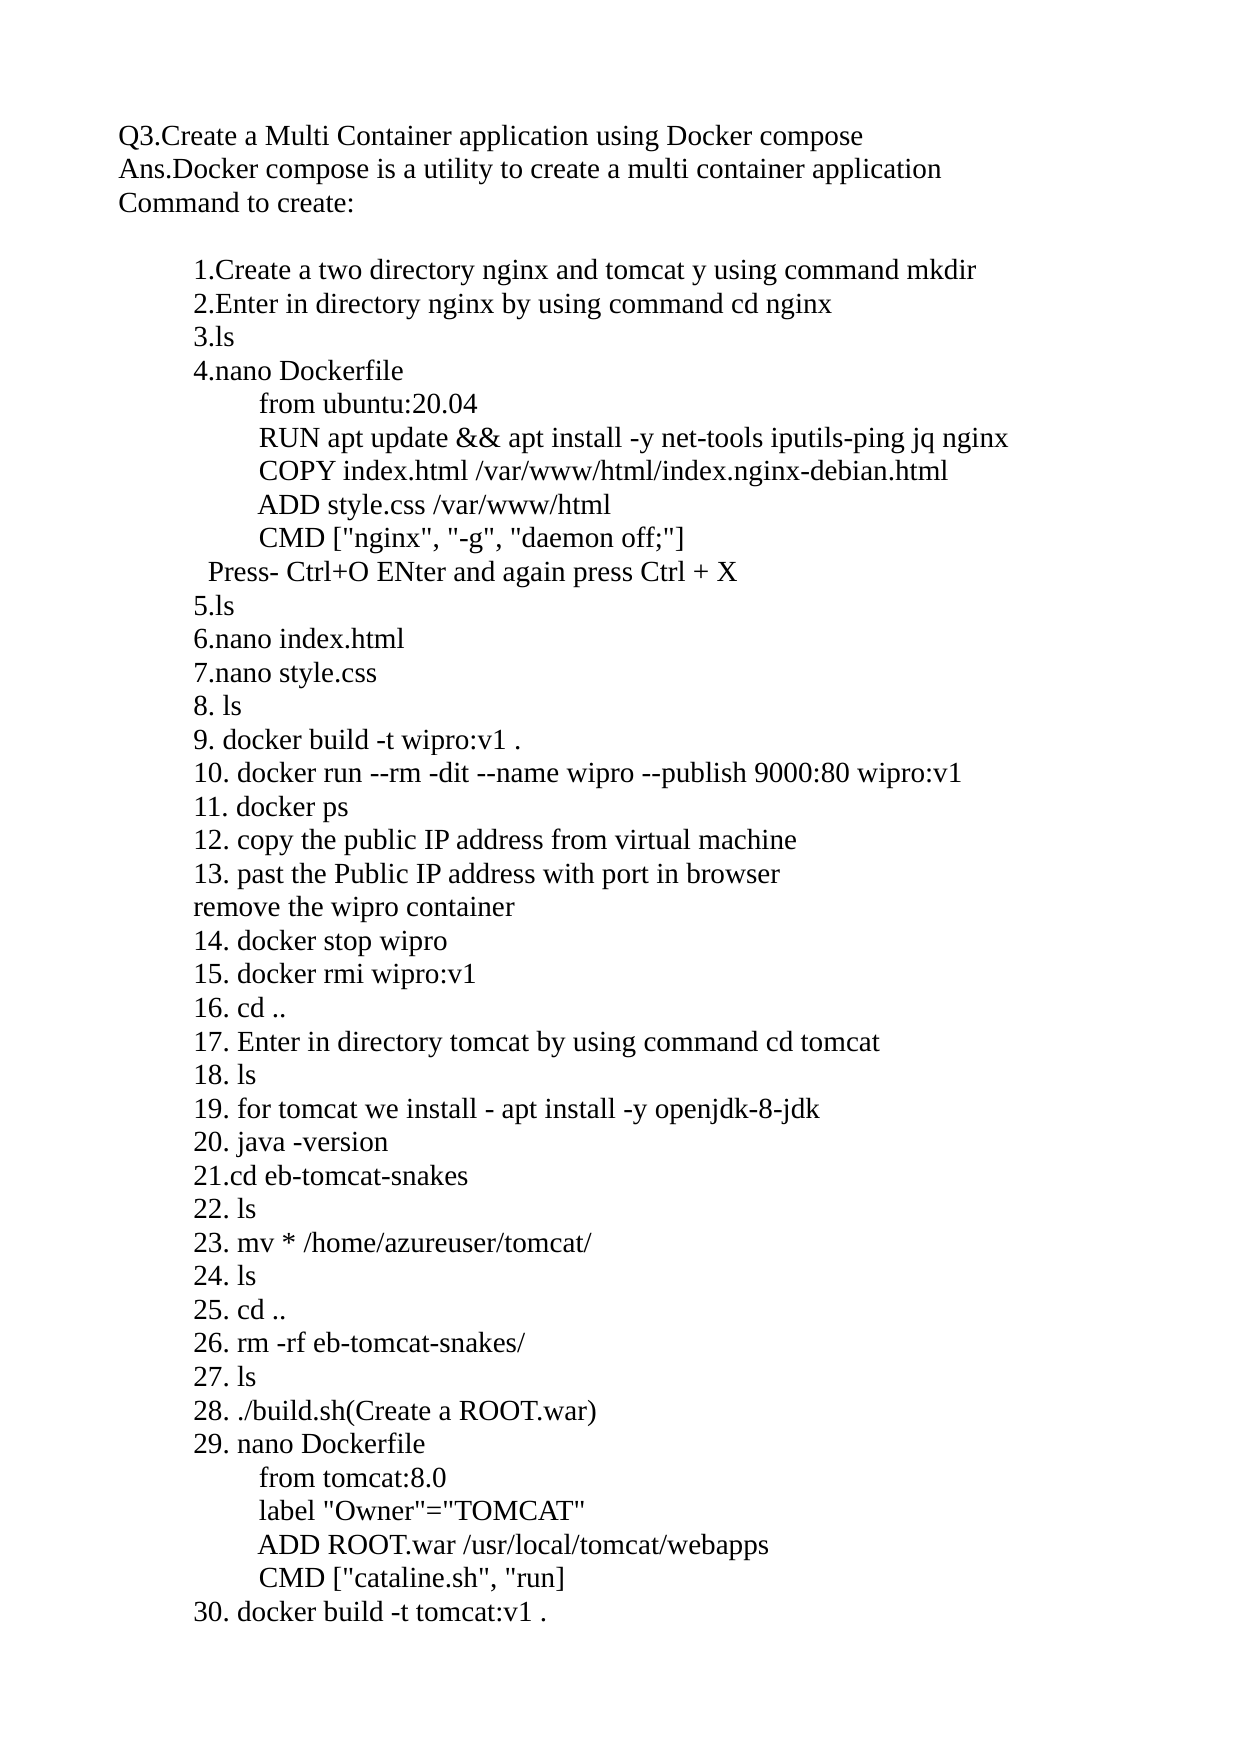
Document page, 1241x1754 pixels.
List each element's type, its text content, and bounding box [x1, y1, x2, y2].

list 20. java -version [156, 1124, 1122, 1158]
list 15. docker rmi wipro:v1 [156, 957, 1122, 990]
list 21.cd eb-tomcat-snakes [156, 1158, 1122, 1191]
list ADD style.css /var/www/html [156, 487, 1122, 521]
list 27. ls [156, 1359, 1122, 1393]
list 1.Create a two directory nginx and tomcat y using command mkdir [156, 252, 1122, 286]
list label "Owner"="TOMCAT" [156, 1493, 1122, 1527]
list CMD ["cataline.sh", "run] [156, 1560, 1122, 1594]
list 11. docker ps [156, 789, 1122, 822]
list 8. ls [156, 688, 1122, 722]
list 9. docker build -t wipro:v1 . [156, 722, 1122, 755]
list 24. ls [156, 1258, 1122, 1292]
list 4.nano Dockerfile [156, 353, 1122, 386]
list 28. ./build.sh(Create a ROOT.war) [156, 1393, 1122, 1426]
text Command to create: [118, 185, 1122, 219]
list 18. ls [156, 1057, 1122, 1091]
list COPY index.html /var/www/html/index.nginx-debian.html [156, 453, 1122, 487]
list 3.ls [156, 319, 1122, 353]
list 16. cd .. [156, 990, 1122, 1024]
list remove the wipro container [156, 889, 1122, 923]
list 23. mv * /home/azureuser/tomcat/ [156, 1225, 1122, 1258]
list 17. Enter in directory tomcat by using command cd tomcat [156, 1024, 1122, 1057]
list ADD ROOT.war /usr/local/tomcat/webapps [156, 1527, 1122, 1560]
list 13. past the Public IP address with port in browser [156, 856, 1122, 889]
list 25. cd .. [156, 1292, 1122, 1326]
list from ubuntu:20.04 [156, 386, 1122, 420]
list RUN apt update && apt install -y net-tools iputils-ping jq nginx [156, 420, 1122, 453]
list 12. copy the public IP address from virtual machine [156, 822, 1122, 856]
list 22. ls [156, 1191, 1122, 1225]
list 29. nano Dockerfile [156, 1426, 1122, 1460]
list from tomcat:8.0 [156, 1460, 1122, 1493]
list 30. docker build -t tomcat:v1 . [156, 1594, 1122, 1627]
list CMD ["nginx", "-g", "daemon off;"] [156, 521, 1122, 554]
list 5.ls [156, 588, 1122, 621]
text Ans.Docker compose is a utility to create a multi container application [118, 152, 1122, 185]
list 2.Enter in directory nginx by using command cd nginx [156, 286, 1122, 319]
list 10. docker run --rm -dit --name wipro --publish 9000:80 wipro:v1 [156, 755, 1122, 789]
list 19. for tomcat we install - apt install -y openjdk-8-jdk [156, 1091, 1122, 1124]
list 6.nano index.html [156, 621, 1122, 655]
list 14. docker stop wipro [156, 923, 1122, 957]
list Press- Ctrl+O ENter and again press Ctrl + X [156, 554, 1122, 588]
list 26. rm -rf eb-tomcat-snakes/ [156, 1326, 1122, 1359]
list 7.nano style.css [156, 655, 1122, 688]
text Q3.Create a Multi Container application using Docker compose [118, 118, 1122, 152]
